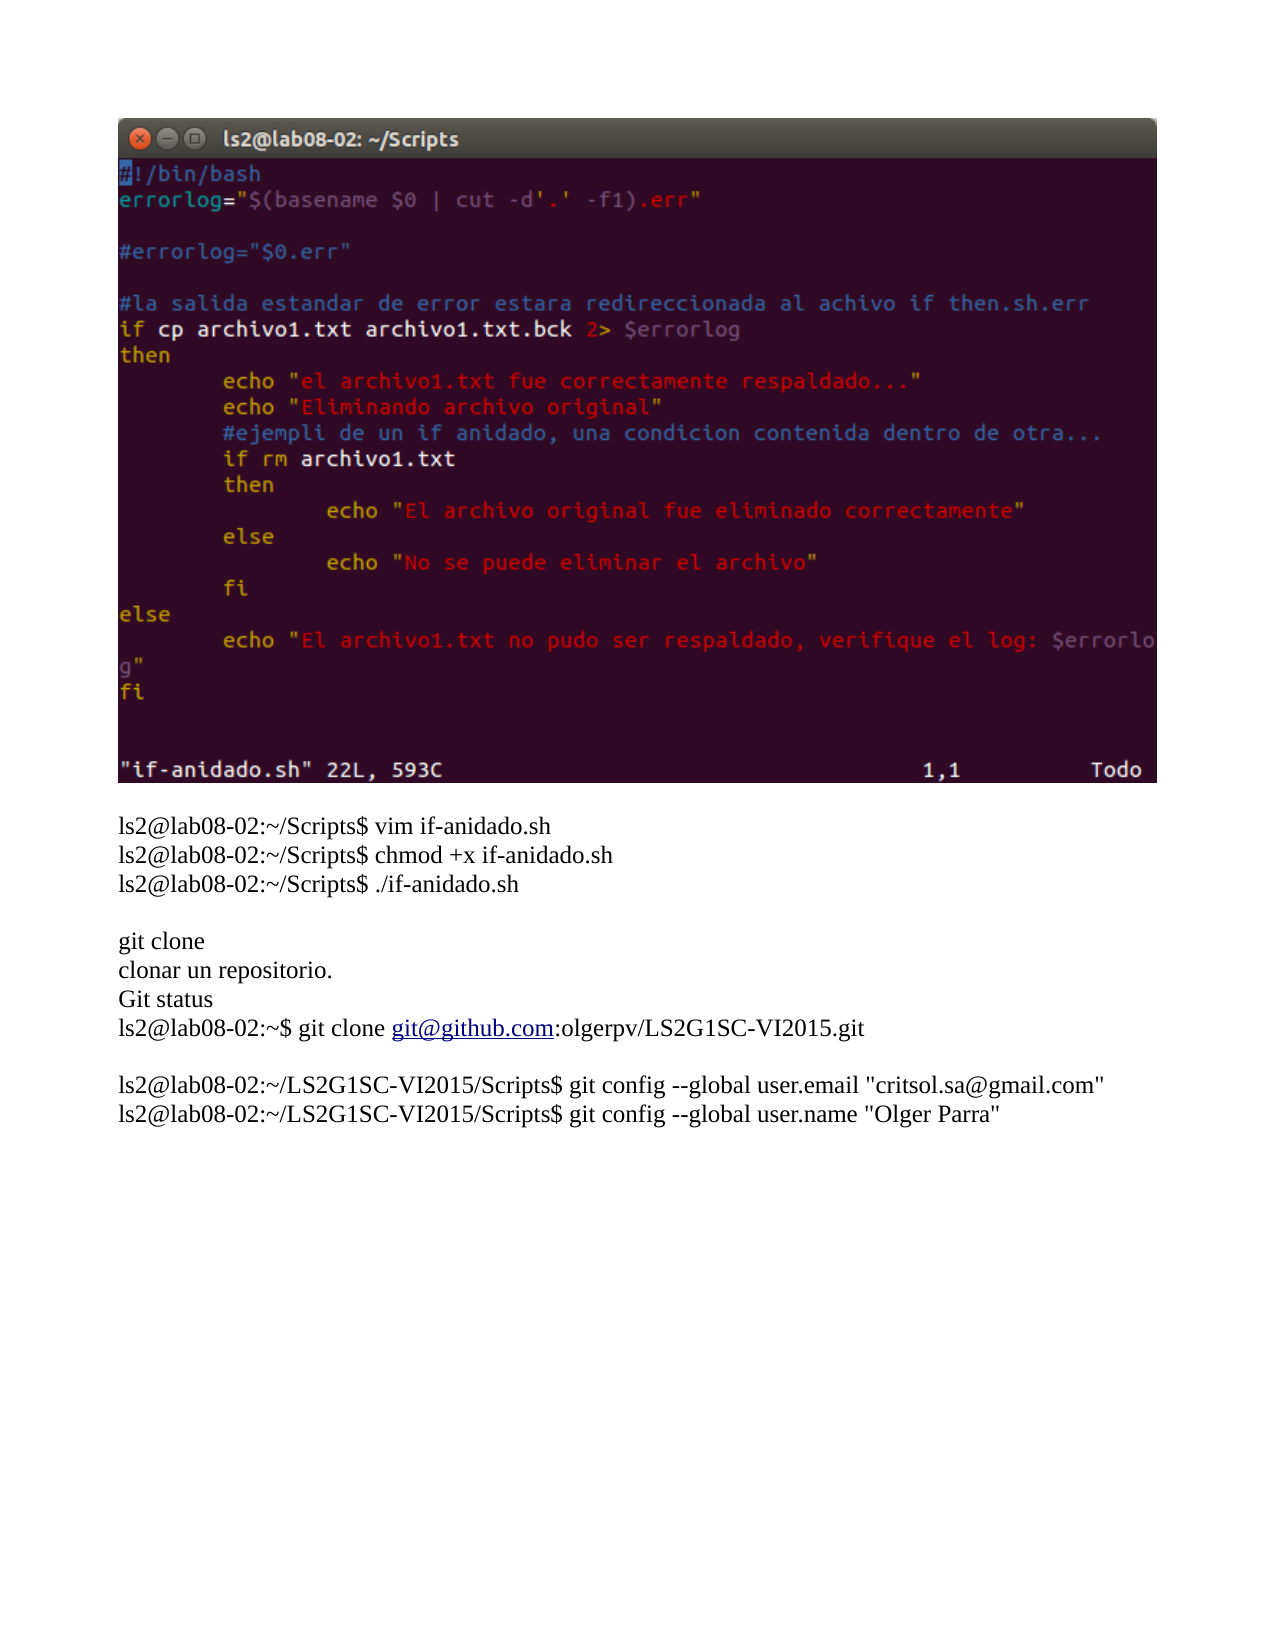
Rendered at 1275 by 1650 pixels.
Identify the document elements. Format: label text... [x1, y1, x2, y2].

text ls2@lab08-02:~/LS2G1SC-VI2015/Scripts$ git config --global user.email "critsol.sa@gmail.com" [118, 1070, 1157, 1099]
text git clone [118, 926, 1157, 955]
picture [118, 118, 1157, 783]
text ls2@lab08-02:~$ git clone git@github.com:olgerpv/LS2G1SC-VI2015.git [118, 1013, 1157, 1041]
text clonar un repositorio. [118, 955, 1157, 984]
text ls2@lab08-02:~/LS2G1SC-VI2015/Scripts$ git config --global user.name "Olger Parra" [118, 1099, 1157, 1128]
text ls2@lab08-02:~/Scripts$ chmod +x if-anidado.sh [118, 840, 1157, 869]
text Git status [118, 984, 1157, 1013]
text ls2@lab08-02:~/Scripts$ vim if-anidado.sh [118, 811, 1157, 840]
text ls2@lab08-02:~/Scripts$ ./if-anidado.sh [118, 869, 1157, 898]
